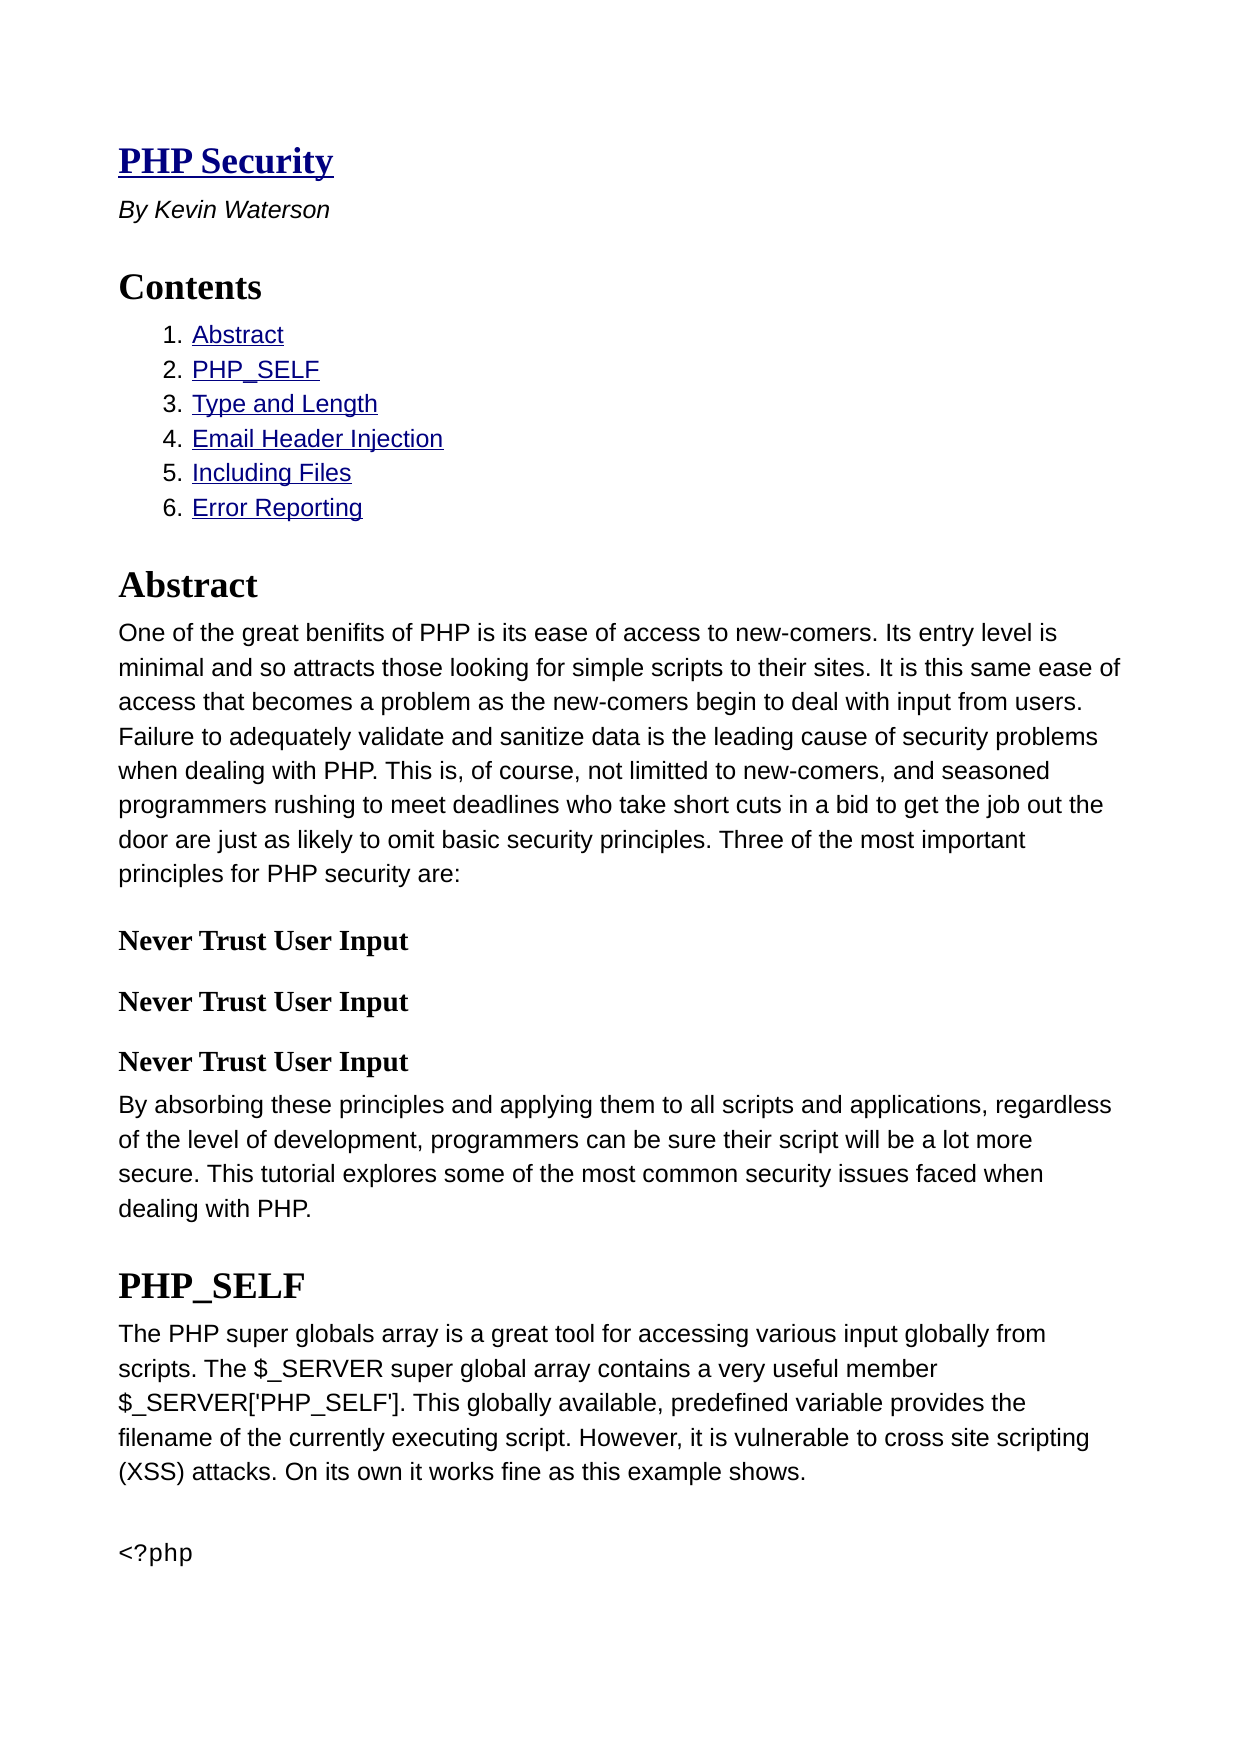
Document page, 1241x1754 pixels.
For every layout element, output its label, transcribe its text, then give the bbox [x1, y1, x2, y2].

subtitle PHP Security [118, 139, 1122, 182]
subtitle Never Trust User Input [118, 1044, 1122, 1078]
text The PHP super globals array is a great tool for accessing various input globally from scripts. The $_SERVER super global array contains a very useful member $_SERVER['PHP_SELF']. This globally available, predefined variable provides the filename of the currently executing script. However, it is vulnerable to cross site scripting (XSS) attacks. On its own it works fine as this example shows. [118, 1319, 1122, 1486]
subtitle Contents [118, 264, 1122, 308]
list PHP_SELF [162, 354, 1122, 383]
text <?php [118, 1506, 1122, 1568]
text By Kevin Waterson [118, 194, 1122, 223]
subtitle Never Trust User Input [118, 923, 1122, 957]
list Abstract [162, 320, 1122, 349]
list Email Header Injection [162, 423, 1122, 452]
subtitle Abstract [118, 562, 1122, 606]
list Including Files [162, 458, 1122, 487]
text By absorbing these principles and applying them to all scripts and applications, regardless of the level of development, programmers can be sure their script will be a lot more secure. This tutorial explores some of the most common security issues faced when dealing with PHP. [118, 1090, 1122, 1222]
list Type and Length [162, 389, 1122, 418]
subtitle PHP_SELF [118, 1264, 1122, 1307]
list Error Reporting [162, 492, 1122, 521]
subtitle Never Trust User Input [118, 984, 1122, 1017]
text One of the great benifits of PHP is its ease of access to new-comers. Its entry level is minimal and so attracts those looking for simple scripts to their sites. It is this same ease of access that becomes a problem as the new-comers begin to deal with input from users. Failure to adequately validate and sanitize data is the leading cause of security problems when dealing with PHP. This is, of course, not limitted to new-comers, and seasoned programmers rushing to meet deadlines who take short cuts in a bid to get the job out the door are just as likely to omit basic security principles. Three of the most important principles for PHP security are: [118, 618, 1122, 888]
